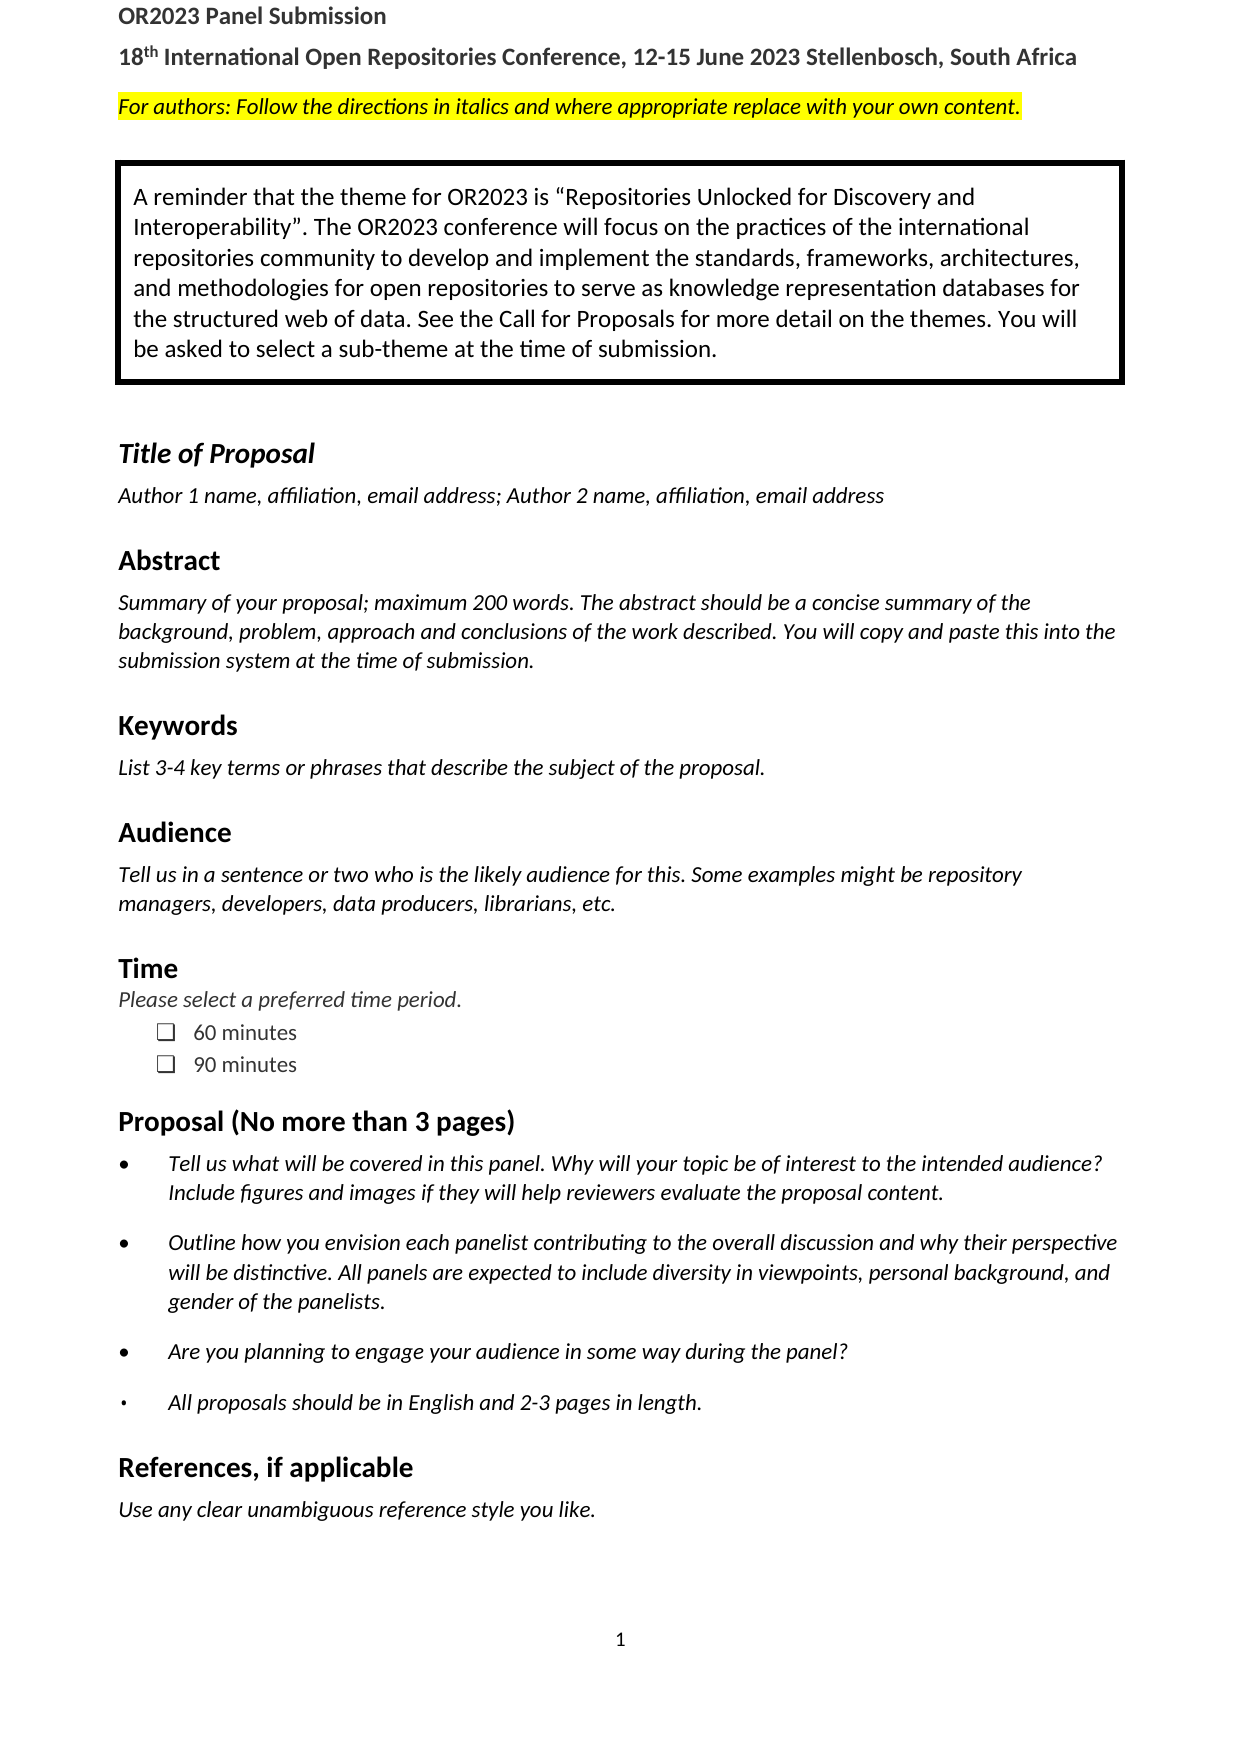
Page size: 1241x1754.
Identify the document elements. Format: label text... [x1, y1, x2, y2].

subtitle Time [118, 950, 1122, 986]
subtitle Keywords [118, 707, 1122, 743]
text Author 1 name, affiliation, email address; Author 2 name, affiliation, email address [118, 481, 1122, 509]
text 18th International Open Repositories Conference, 12-15 June 2023 Stellenbosch, South Africa [118, 41, 1122, 71]
text Summary of your proposal; maximum 200 words. The abstract should be a concise summary of the background, problem, approach and conclusions of the work described. You will copy and paste this into the submission system at the time of submission. [118, 588, 1122, 674]
text OR2023 Panel Submission [118, 0, 1122, 31]
subtitle Title of Proposal [118, 435, 1122, 471]
text Please select a preferred time period. [118, 986, 1122, 1013]
text For authors: Follow the directions in italics and where appropriate replace with your own content. [118, 92, 1122, 149]
text List 3-4 key terms or phrases that describe the subject of the proposal. [118, 753, 1122, 781]
subtitle References, if applicable [118, 1449, 1122, 1485]
list 60 minutes [156, 1018, 1122, 1046]
subtitle Audience [118, 814, 1122, 849]
table_header A reminder that the theme for OR2023 is “Repositories Unlocked for Discovery and Interoperability”. The OR2023 conference will focus on the practices of the international repositories community to develop and implement the standards, frameworks, architectures, and methodologies for open repositories to serve as knowledge representation databases for the structured web of data. See the Call for Proposals for more detail on the themes. You will be asked to select a sub-theme at the time of submission. [121, 166, 1119, 379]
list Are you planning to engage your audience in some way during the panel? [118, 1337, 1122, 1366]
list All proposals should be in English and 2-3 pages in length. [118, 1388, 1122, 1416]
text Tell us in a sentence or two who is the likely audience for this. Some examples might be repository managers, developers, data producers, librarians, etc. [118, 860, 1122, 917]
list Tell us what will be covered in this panel. Why will your topic be of interest to the intended audience? Include figures and images if they will help reviewers evaluate the proposal content. [118, 1149, 1122, 1206]
text Use any clear unambiguous reference style you like. [118, 1495, 1122, 1523]
list Outline how you envision each panelist contributing to the overall discussion and why their perspective will be distinctive. All panels are expected to include diversity in viewpoints, personal background, and gender of the panelists. [118, 1228, 1122, 1315]
list 90 minutes [156, 1050, 1122, 1078]
subtitle Abstract [118, 542, 1122, 577]
subtitle Proposal (No more than 3 pages) [118, 1103, 1122, 1138]
